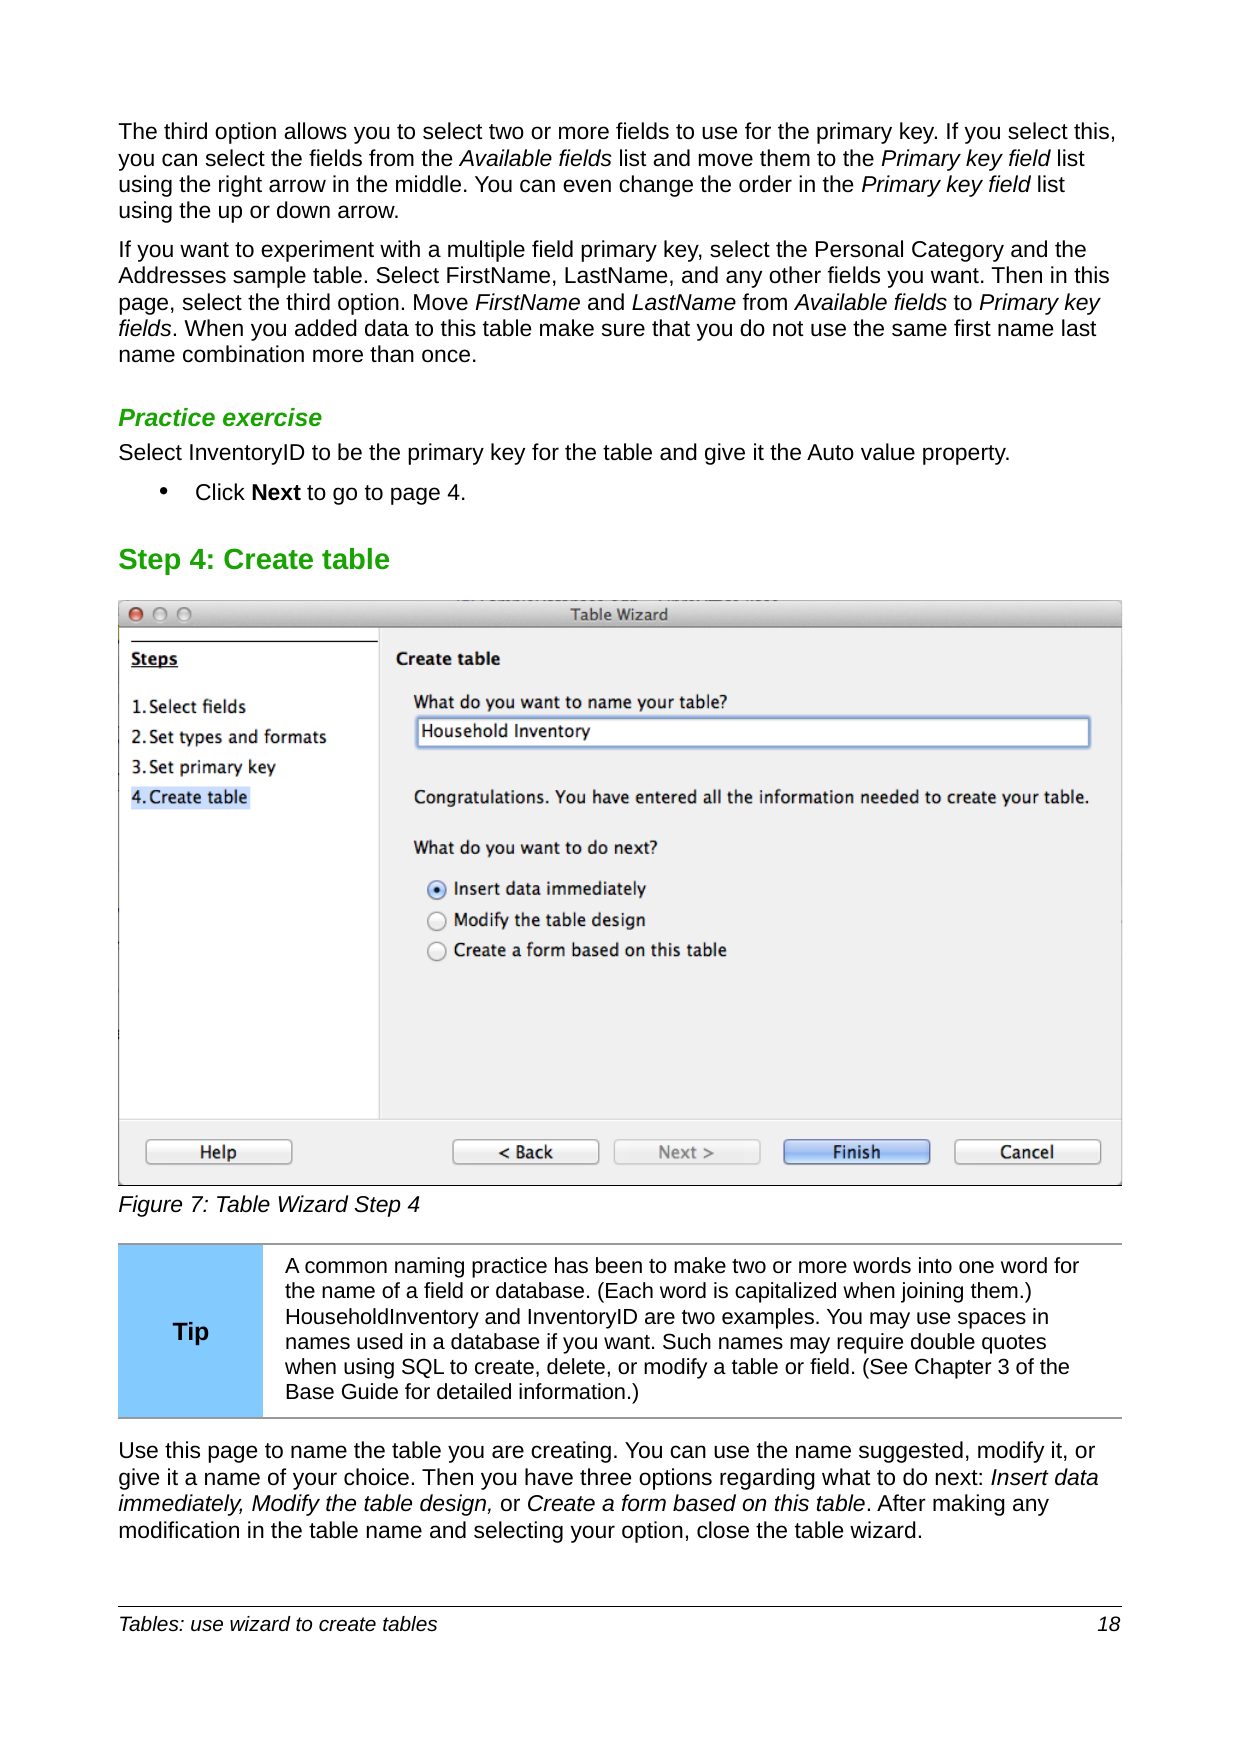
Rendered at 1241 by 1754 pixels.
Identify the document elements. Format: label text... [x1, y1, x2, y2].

picture [118, 600, 1123, 1185]
text If you want to experiment with a multiple field primary key, select the Personal Category and the Addresses sample table. Select FirstName, LastName, and any other fields you want. Then in this page, select the third option. Move FirstName and LastName from Available fields to Primary key fields. When you added data to this table make sure that you do not use the same first name last name combination more than once. [118, 236, 1122, 368]
text The third option allows you to select two or more fields to use for the primary key. If you select this, you can select the fields from the Available fields list and move them to the Primary key field list using the right arrow in the middle. You can even change the order in the Primary key field list using the up or down arrow. [118, 118, 1122, 223]
table_header A common naming practice has been to make two or more words into one word for the name of a field or database. (Each word is capitalized when joining them.) HouseholdInventory and InventoryID are two examples. You may use spaces in names used in a database if you want. Such names may require double quotes when using SQL to create, delete, or modify a table or field. (See Chapter 3 of the Base Guide for detailed information.) [264, 1245, 1122, 1417]
list Click Next to go to page 4. [156, 477, 1122, 507]
text Select InventoryID to be the primary key for the table and give it the Auto value property. [118, 438, 1122, 465]
subtitle Practice exercise [118, 403, 1122, 432]
text Figure 7: Table Wizard Step 4 [118, 1191, 1122, 1218]
text Use this page to name the table you are creating. You can use the name suggested, modify it, or give it a name of your choice. Then you have three options regarding what to do next: Insert data immediately, Modify the table design, or Create a form based on this table. After making any modification in the table name and selecting your option, close the table wizard. [118, 1437, 1122, 1543]
table_header Tip [118, 1245, 263, 1417]
subtitle Step 4: Create table [118, 542, 1122, 576]
